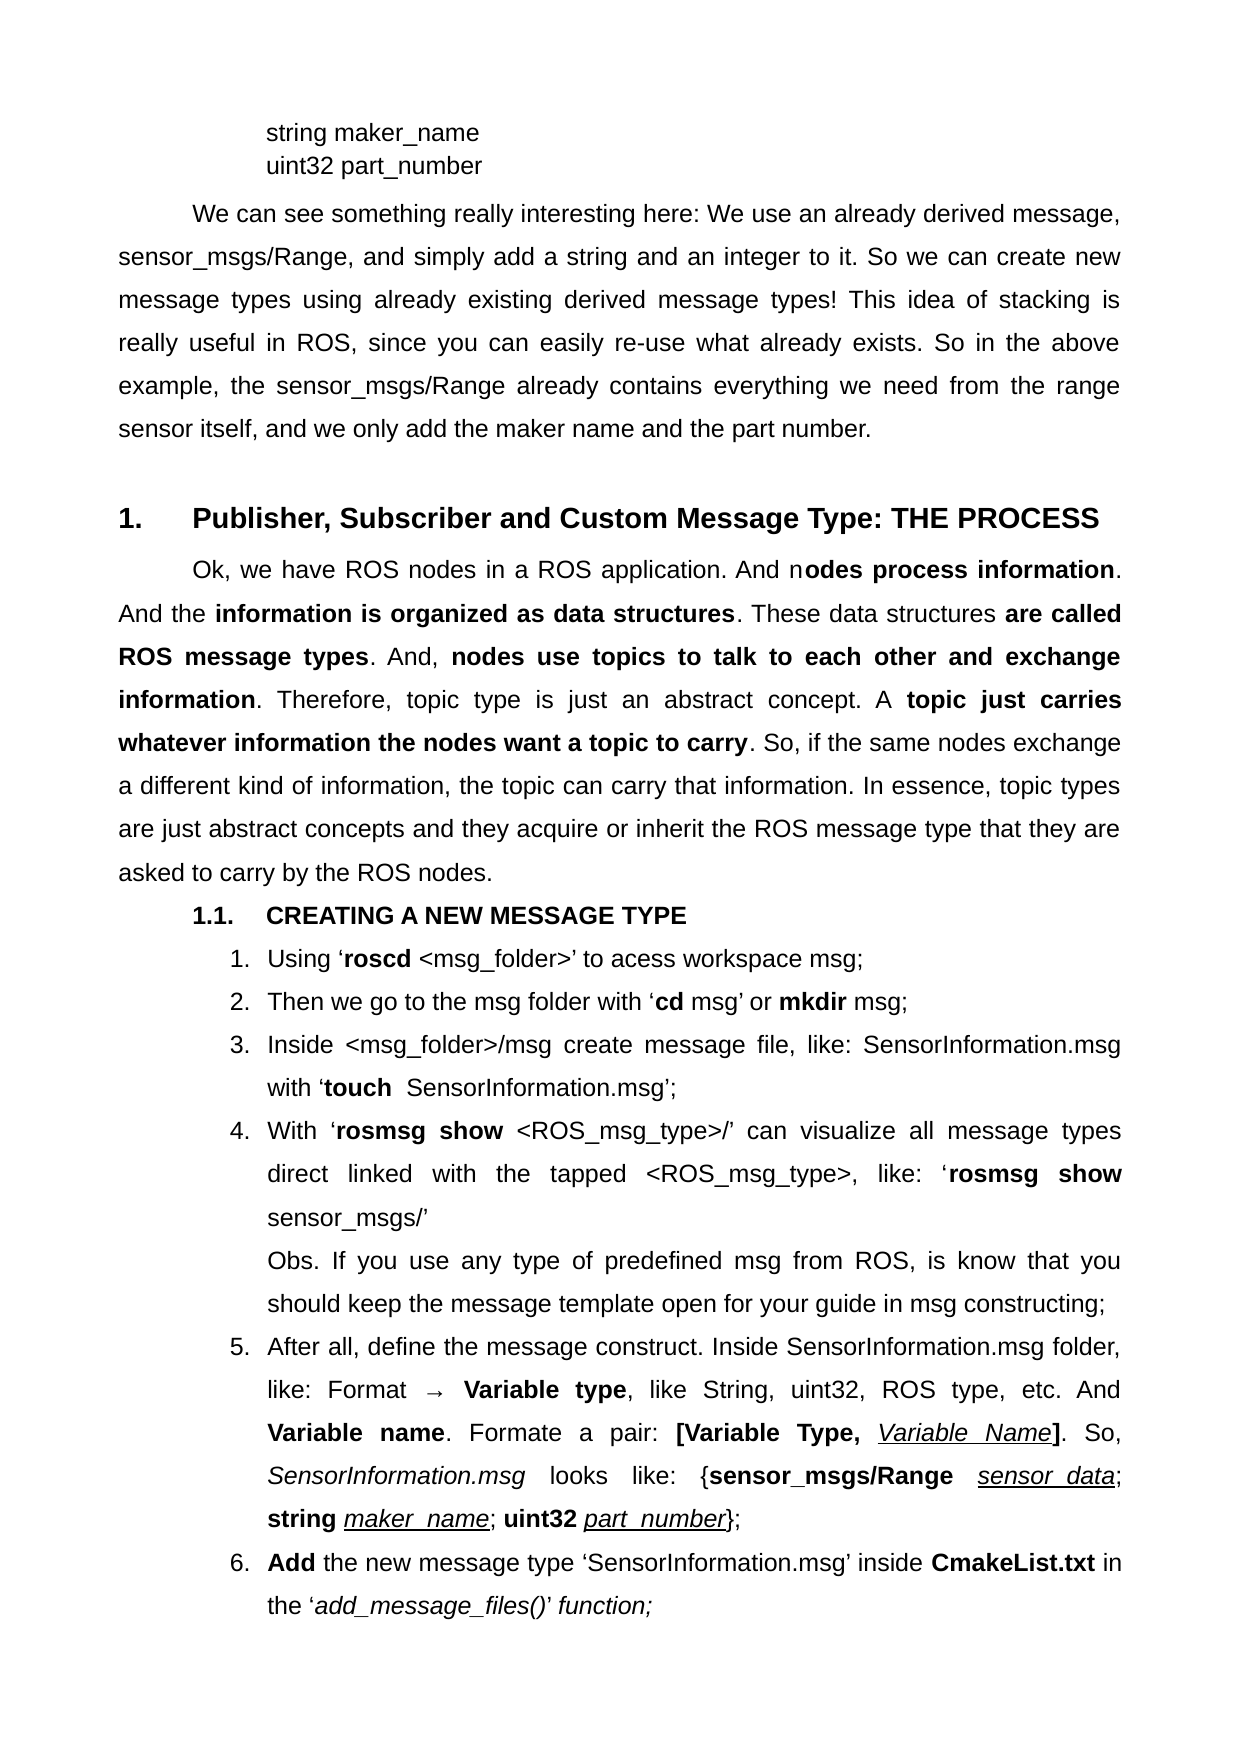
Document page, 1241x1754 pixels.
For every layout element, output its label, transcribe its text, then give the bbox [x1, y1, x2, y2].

list Inside <msg_folder>/msg create message file, like: SensorInformation.msg with ‘touch SensorInformation.msg’; [229, 1030, 1122, 1102]
list With ‘rosmsg show <ROS_msg_type>/’ can visualize all message types direct linked with the tapped <ROS_msg_type>, like: ‘rosmsg show sensor_msgs/’ [229, 1116, 1122, 1231]
text Ok, we have ROS nodes in a ROS application. And nodes process information. And the information is organized as data structures. These data structures are called ROS message types. And, nodes use topics to talk to each other and exchange information. Therefore, topic type is just an abstract concept. A topic just carries whatever information the nodes want a topic to carry. So, if the same nodes exchange a different kind of information, the topic can carry that information. In essence, topic types are just abstract concepts and they acquire or inherit the ROS message type that they are asked to carry by the ROS nodes. [118, 551, 1122, 886]
text string maker_name uint32 part_number [118, 118, 1122, 180]
list Using ‘roscd <msg_folder>’ to acess workspace msg; [229, 944, 1122, 973]
list Add the new message type ‘SensorInformation.msg’ inside CmakeList.txt in the ‘add_message_files()’ function; [229, 1548, 1122, 1619]
list After all, define the message construct. Inside SensorInformation.msg folder, like: Format → Variable type, like String, uint32, ROS type, etc. And Variable name. Formate a pair: [Variable Type, Variable Name]. So, SensorInformation.msg looks like: {sensor_msgs/Range sensor_data; string maker_name; uint32 part_number}; [229, 1332, 1122, 1533]
list Then we go to the msg folder with ‘cd msg’ or mkdir msg; [229, 987, 1122, 1016]
text 1. Publisher, Subscriber and Custom Message Type: THE PROCESS [118, 501, 1122, 534]
list Obs. If you use any type of predefined msg from ROS, is know that you should keep the message template open for your guide in msg constructing; [229, 1246, 1122, 1318]
text We can see something really interesting here: We use an already derived message, sensor_msgs/Range, and simply add a string and an integer to it. So we can create new message types using already existing derived message types! This idea of stacking is really useful in ROS, since you can easily re-use what already exists. So in the above example, the sensor_msgs/Range already contains everything we need from the range sensor itself, and we only add the maker name and the part number. [118, 199, 1122, 443]
text 1.1. CREATING A NEW MESSAGE TYPE [118, 901, 1122, 929]
